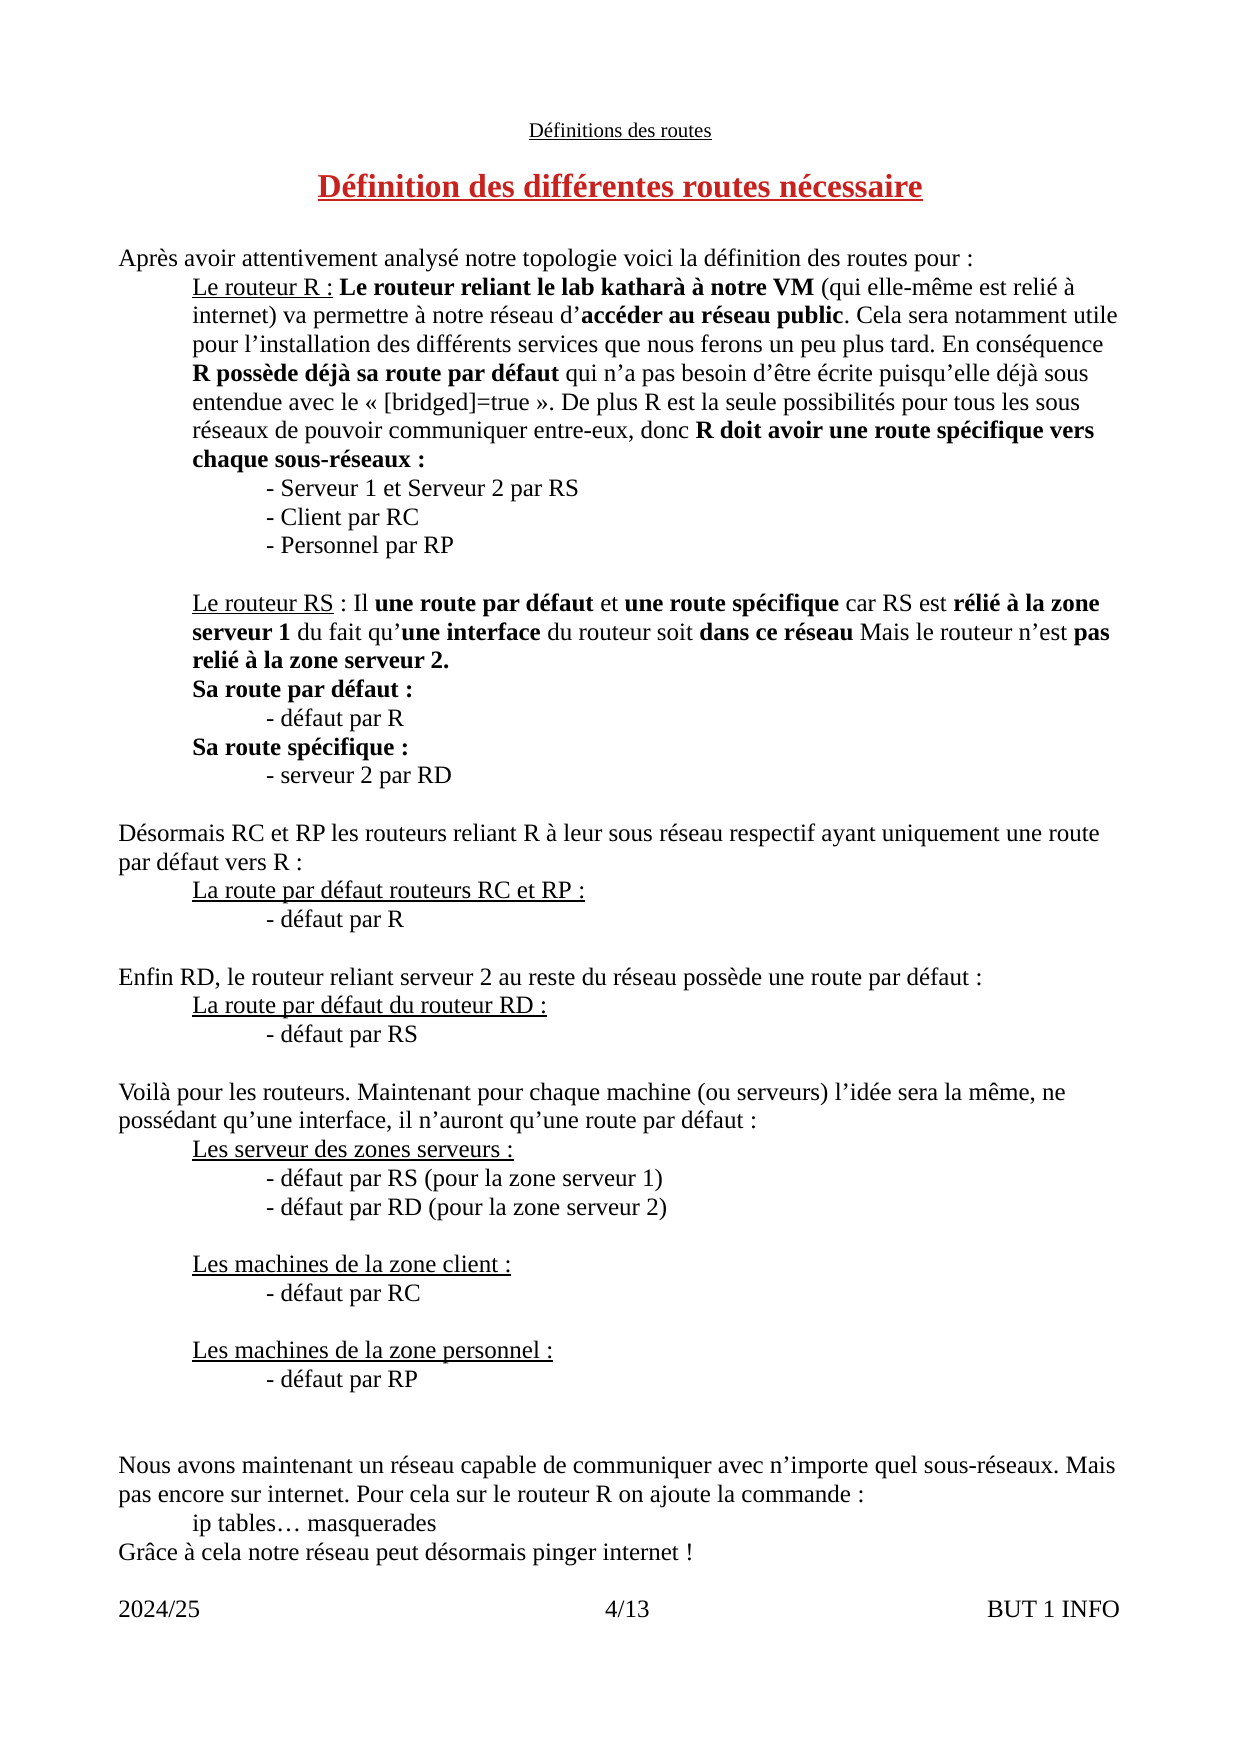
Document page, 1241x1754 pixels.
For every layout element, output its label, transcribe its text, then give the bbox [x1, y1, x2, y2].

text 2024/25 4/13 BUT 1 INFO [118, 1594, 1122, 1623]
text - Client par RC [266, 502, 1122, 530]
text Sa route par défaut : [192, 674, 1122, 703]
text Après avoir attentivement analysé notre topologie voici la définition des routes pour : [118, 243, 1122, 272]
text Enfin RD, le routeur reliant serveur 2 au reste du réseau possède une route par défaut : [118, 962, 1122, 990]
text - serveur 2 par RD [266, 760, 1122, 789]
text Désormais RC et RP les routeurs reliant R à leur sous réseau respectif ayant uniquement une route par défaut vers R : [118, 818, 1122, 875]
text - défaut par R [266, 703, 1122, 732]
text Voilà pour les routeurs. Maintenant pour chaque machine (ou serveurs) l’idée sera la même, ne possédant qu’une interface, il n’auront qu’une route par défaut : [118, 1077, 1122, 1134]
text Nous avons maintenant un réseau capable de communiquer avec n’importe quel sous-réseaux. Mais pas encore sur internet. Pour cela sur le routeur R on ajoute la commande : [118, 1450, 1122, 1508]
text Les machines de la zone personnel : [192, 1335, 1122, 1364]
text Le routeur RS : Il une route par défaut et une route spécifique car RS est rélié à la zone serveur 1 du fait qu’une interface du routeur soit dans ce réseau Mais le routeur n’est pas relié à la zone serveur 2. [192, 588, 1122, 674]
text Grâce à cela notre réseau peut désormais pinger internet ! [118, 1537, 1122, 1565]
text Définition des différentes routes nécessaire [118, 166, 1122, 204]
text - Serveur 1 et Serveur 2 par RS [266, 473, 1122, 502]
text - défaut par RC [266, 1278, 1122, 1307]
text La route par défaut routeurs RC et RP : [192, 875, 1122, 904]
text - défaut par RP [266, 1364, 1122, 1393]
text Le routeur R : Le routeur reliant le lab katharà à notre VM (qui elle-même est relié à internet) va permettre à notre réseau d’accéder au réseau public. Cela sera notamment utile pour l’installation des différents services que nous ferons un peu plus tard. En conséquence R possède déjà sa route par défaut qui n’a pas besoin d’être écrite puisqu’elle déjà sous entendue avec le « [bridged]=true ». De plus R est la seule possibilités pour tous les sous réseaux de pouvoir communiquer entre-eux, donc R doit avoir une route spécifique vers chaque sous-réseaux : [192, 272, 1122, 473]
text ip tables… masquerades [192, 1508, 1122, 1537]
text - défaut par RS (pour la zone serveur 1) [266, 1163, 1122, 1192]
text La route par défaut du routeur RD : [192, 990, 1122, 1019]
text Les machines de la zone client : [192, 1249, 1122, 1278]
text Définitions des routes [118, 118, 1122, 142]
text - Personnel par RP [266, 530, 1122, 559]
text - défaut par R [266, 904, 1122, 933]
text - défaut par RD (pour la zone serveur 2) [266, 1192, 1122, 1220]
text Les serveur des zones serveurs : [192, 1134, 1122, 1163]
text - défaut par RS [266, 1019, 1122, 1048]
text Sa route spécifique : [192, 732, 1122, 760]
